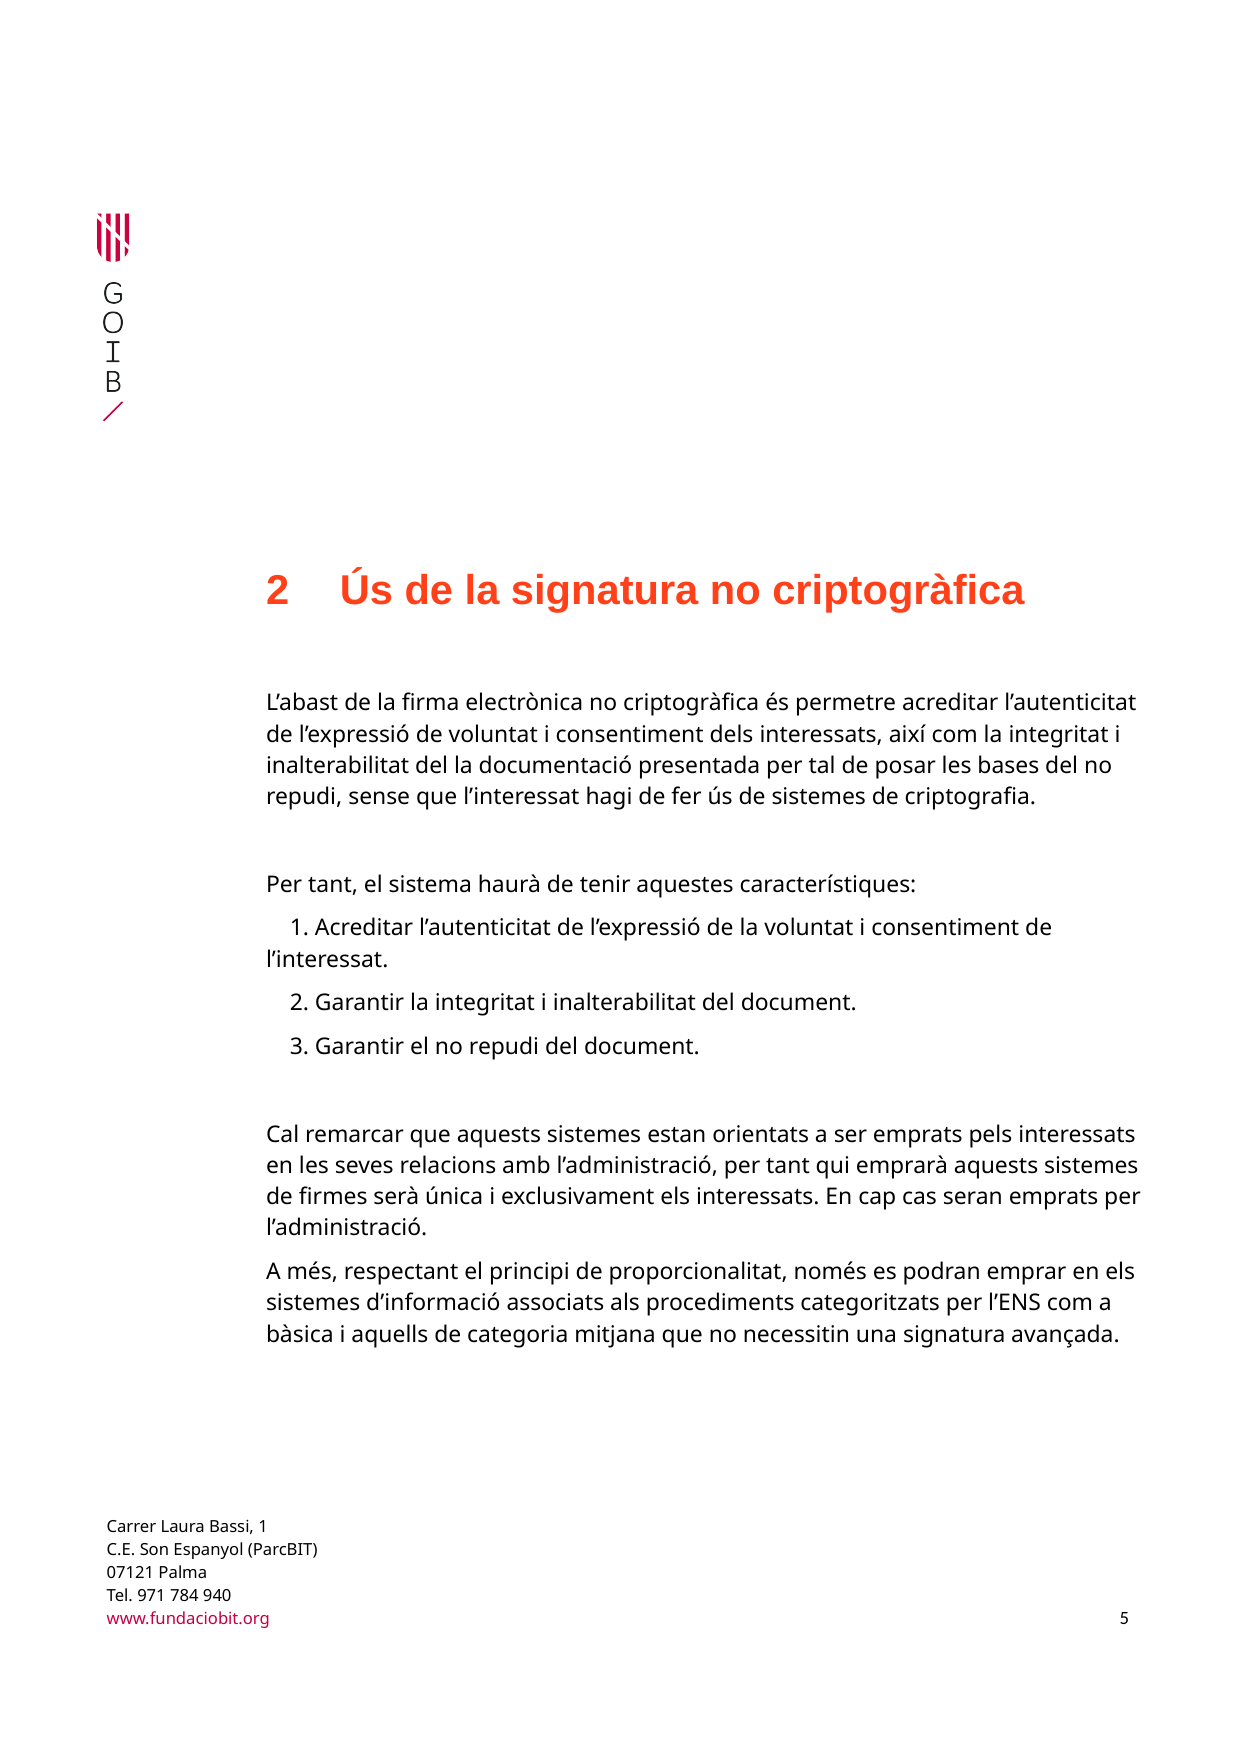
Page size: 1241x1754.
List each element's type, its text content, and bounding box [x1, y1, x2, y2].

text 3. Garantir el no repudi del document. [266, 1030, 1152, 1061]
text Cal remarcar que aquests sistemes estan orientats a ser emprats pels interessats en les seves relacions amb l’administració, per tant qui emprarà aquests sistemes de firmes serà única i exclusivament els interessats. En cap cas seran emprats per l’administració. [266, 1117, 1152, 1242]
text 1. Acreditar l’autenticitat de l’expressió de la voluntat i consentiment de l’interessat. [266, 911, 1152, 974]
text Per tant, el sistema haurà de tenir aquestes característiques: [266, 867, 1152, 899]
text 2. Garantir la integritat i inalterabilitat del document. [266, 986, 1152, 1017]
text L’abast de la firma electrònica no criptogràfica és permetre acreditar l’autenticitat de l’expressió de voluntat i consentiment dels interessats, així com la integritat i inalterabilitat del la documentació presentada per tal de posar les bases del no repudi, sense que l’interessat hagi de fer ús de sistemes de criptografia. [266, 686, 1152, 811]
picture [68, 190, 158, 452]
subtitle Ús de la signatura no criptogràfica [266, 565, 1152, 613]
text A més, respectant el principi de proporcionalitat, només es podran emprar en els sistemes d’informació associats als procediments categoritzats per l’ENS com a bàsica i aquells de categoria mitjana que no necessitin una signatura avançada. [266, 1255, 1152, 1349]
